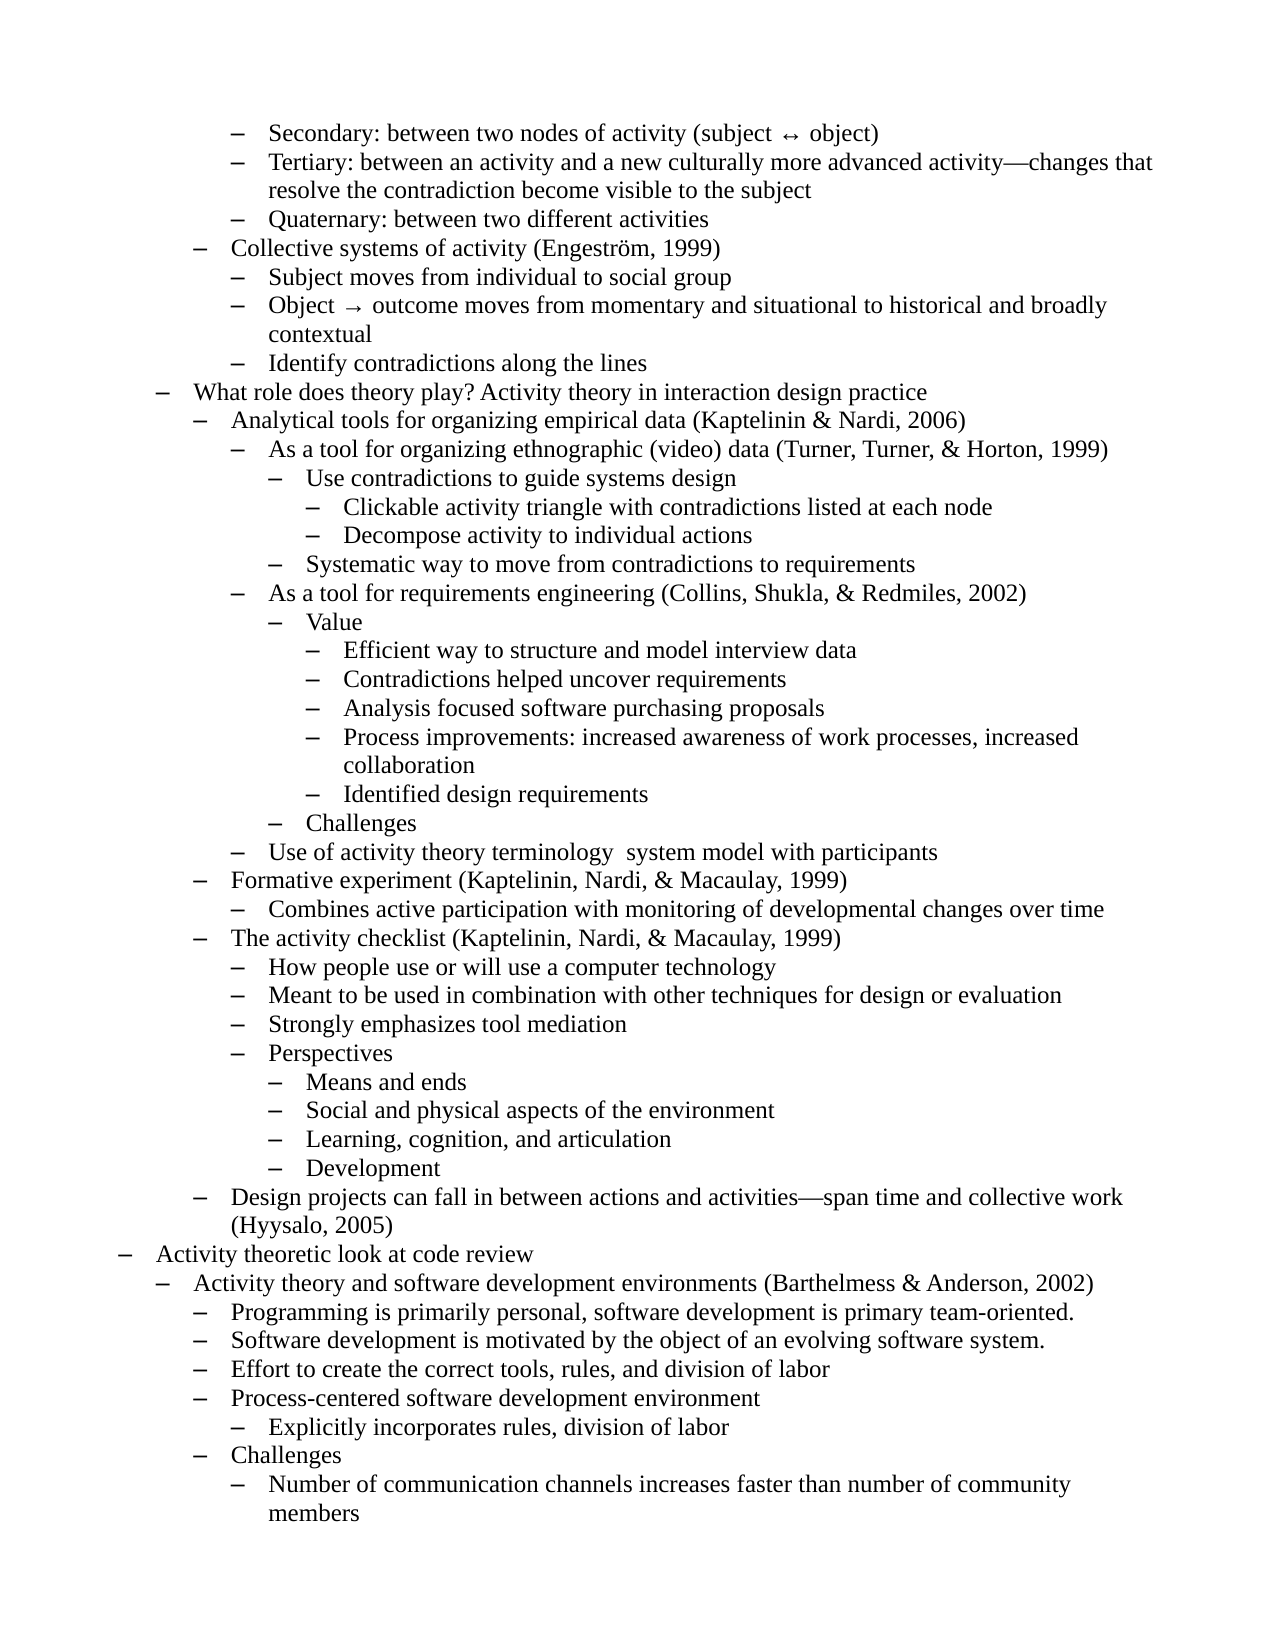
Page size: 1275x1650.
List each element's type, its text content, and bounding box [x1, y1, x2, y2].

list As a tool for requirements engineering (Collins, Shukla, & Redmiles, 2002) [231, 578, 1157, 607]
list Analytical tools for organizing empirical data (Kaptelinin & Nardi, 2006) [193, 406, 1157, 434]
list Tertiary: between an activity and a new culturally more advanced activity—changes that resolve the contradiction become visible to the subject [231, 147, 1157, 204]
list Meant to be used in combination with other techniques for design or evaluation [231, 981, 1157, 1009]
list Social and physical aspects of the environment [268, 1096, 1157, 1124]
list Design projects can fall in between actions and activities—span time and collective work (Hyysalo, 2005) [193, 1182, 1157, 1239]
list Systematic way to move from contradictions to requirements [268, 549, 1157, 578]
list Efficient way to structure and model interview data [306, 636, 1157, 664]
list Activity theoretic look at code review [118, 1239, 1157, 1268]
list Effort to create the correct tools, rules, and division of labor [193, 1354, 1157, 1383]
list Analysis focused software purchasing proposals [306, 693, 1157, 722]
list Quaternary: between two different activities [231, 204, 1157, 233]
list Learning, cognition, and articulation [268, 1124, 1157, 1153]
list Number of communication channels increases faster than number of community members [231, 1469, 1157, 1527]
list Formative experiment (Kaptelinin, Nardi, & Macaulay, 1999) [193, 866, 1157, 894]
list How people use or will use a computer technology [231, 952, 1157, 981]
list Programming is primarily personal, software development is primary team-oriented. [193, 1297, 1157, 1326]
list Collective systems of activity (Engeström, 1999) [193, 233, 1157, 262]
list Clickable activity triangle with contradictions listed at each node [306, 492, 1157, 521]
list Combines active participation with monitoring of developmental changes over time [231, 894, 1157, 923]
list Software development is motivated by the object of an evolving software system. [193, 1326, 1157, 1354]
list Use of activity theory terminology system model with participants [231, 837, 1157, 866]
list Development [268, 1153, 1157, 1182]
list Challenges [193, 1441, 1157, 1469]
list Contradictions helped uncover requirements [306, 664, 1157, 693]
list Subject moves from individual to social group [231, 262, 1157, 291]
list Process improvements: increased awareness of work processes, increased collaboration [306, 722, 1157, 779]
list Value [268, 607, 1157, 636]
list Challenges [268, 808, 1157, 837]
list Secondary: between two nodes of activity (subject ↔ object) [231, 118, 1157, 147]
list Means and ends [268, 1067, 1157, 1096]
list Use contradictions to guide systems design [268, 463, 1157, 492]
list Identify contradictions along the lines [231, 348, 1157, 377]
list Strongly emphasizes tool mediation [231, 1009, 1157, 1038]
list As a tool for organizing ethnographic (video) data (Turner, Turner, & Horton, 1999) [231, 434, 1157, 463]
list The activity checklist (Kaptelinin, Nardi, & Macaulay, 1999) [193, 923, 1157, 952]
list Decompose activity to individual actions [306, 521, 1157, 549]
list Process-centered software development environment [193, 1383, 1157, 1412]
list Perspectives [231, 1038, 1157, 1067]
list Activity theory and software development environments (Barthelmess & Anderson, 2002) [156, 1268, 1157, 1297]
list Identified design requirements [306, 779, 1157, 808]
list What role does theory play? Activity theory in interaction design practice [156, 377, 1157, 406]
list Explicitly incorporates rules, division of labor [231, 1412, 1157, 1441]
list Object → outcome moves from momentary and situational to historical and broadly contextual [231, 291, 1157, 348]
